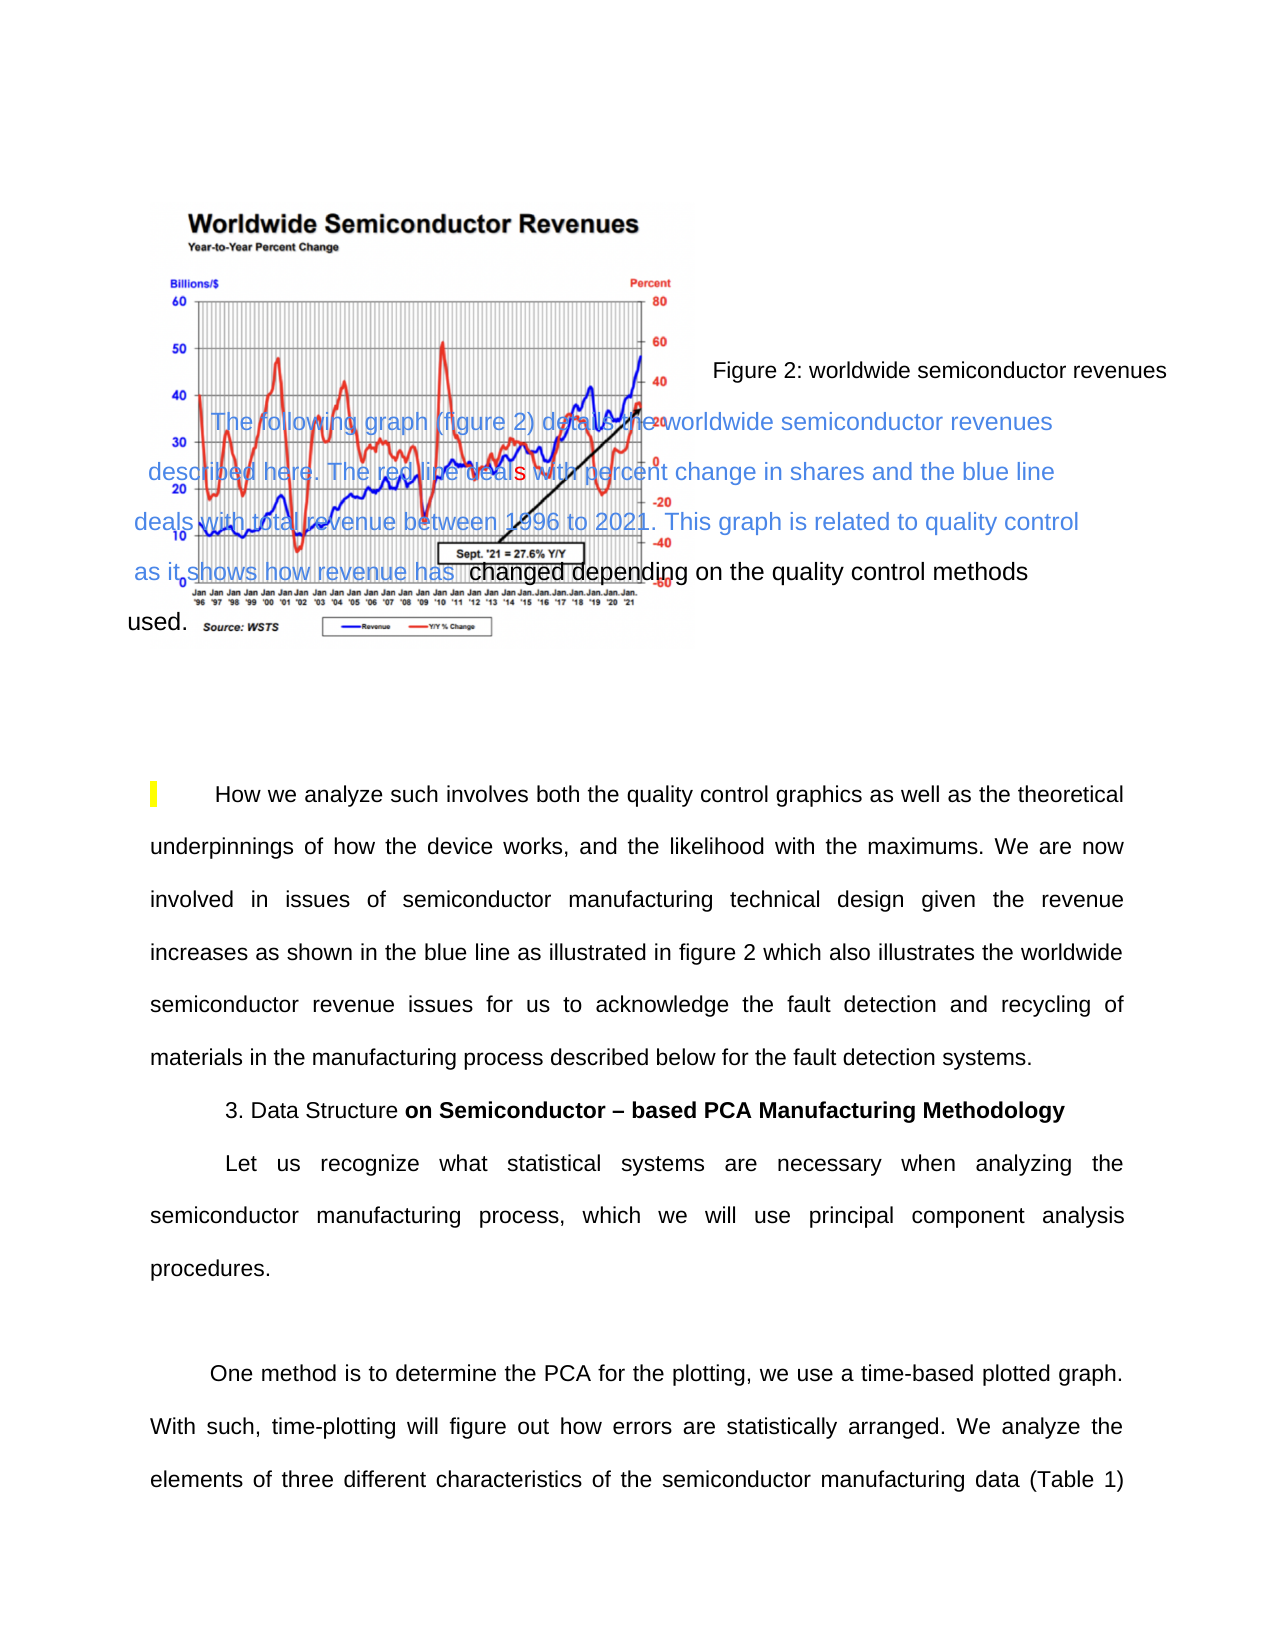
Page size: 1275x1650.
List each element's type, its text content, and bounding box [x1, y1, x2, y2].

picture [150, 573, 157, 579]
picture [150, 202, 695, 649]
text How we analyze such involves both the quality control graphics as well as the theoretical underpinnings of how the device works, and the likelihood with the maximums. We are now involved in issues of semiconductor manufacturing technical design given the revenue increases as shown in the blue line as illustrated in figure 2 which also illustrates the worldwide semiconductor revenue issues for us to acknowledge the fault detection and recycling of materials in the manufacturing process described below for the fault detection systems. [150, 781, 1125, 1071]
text One method is to determine the PCA for the plotting, we use a time-based plotted graph. With such, time-plotting will figure out how errors are statistically arranged. We analyze the elements of three different characteristics of the semiconductor manufacturing data (Table 1) [150, 1360, 1125, 1492]
picture [151, 468, 158, 479]
text 3. Data Structure on Semiconductor – based PCA Manufacturing Methodology [150, 1097, 1125, 1123]
text Let us recognize what statistical systems are necessary when analyzing the semiconductor manufacturing process, which we will use principal component analysis procedures. [150, 1149, 1125, 1281]
